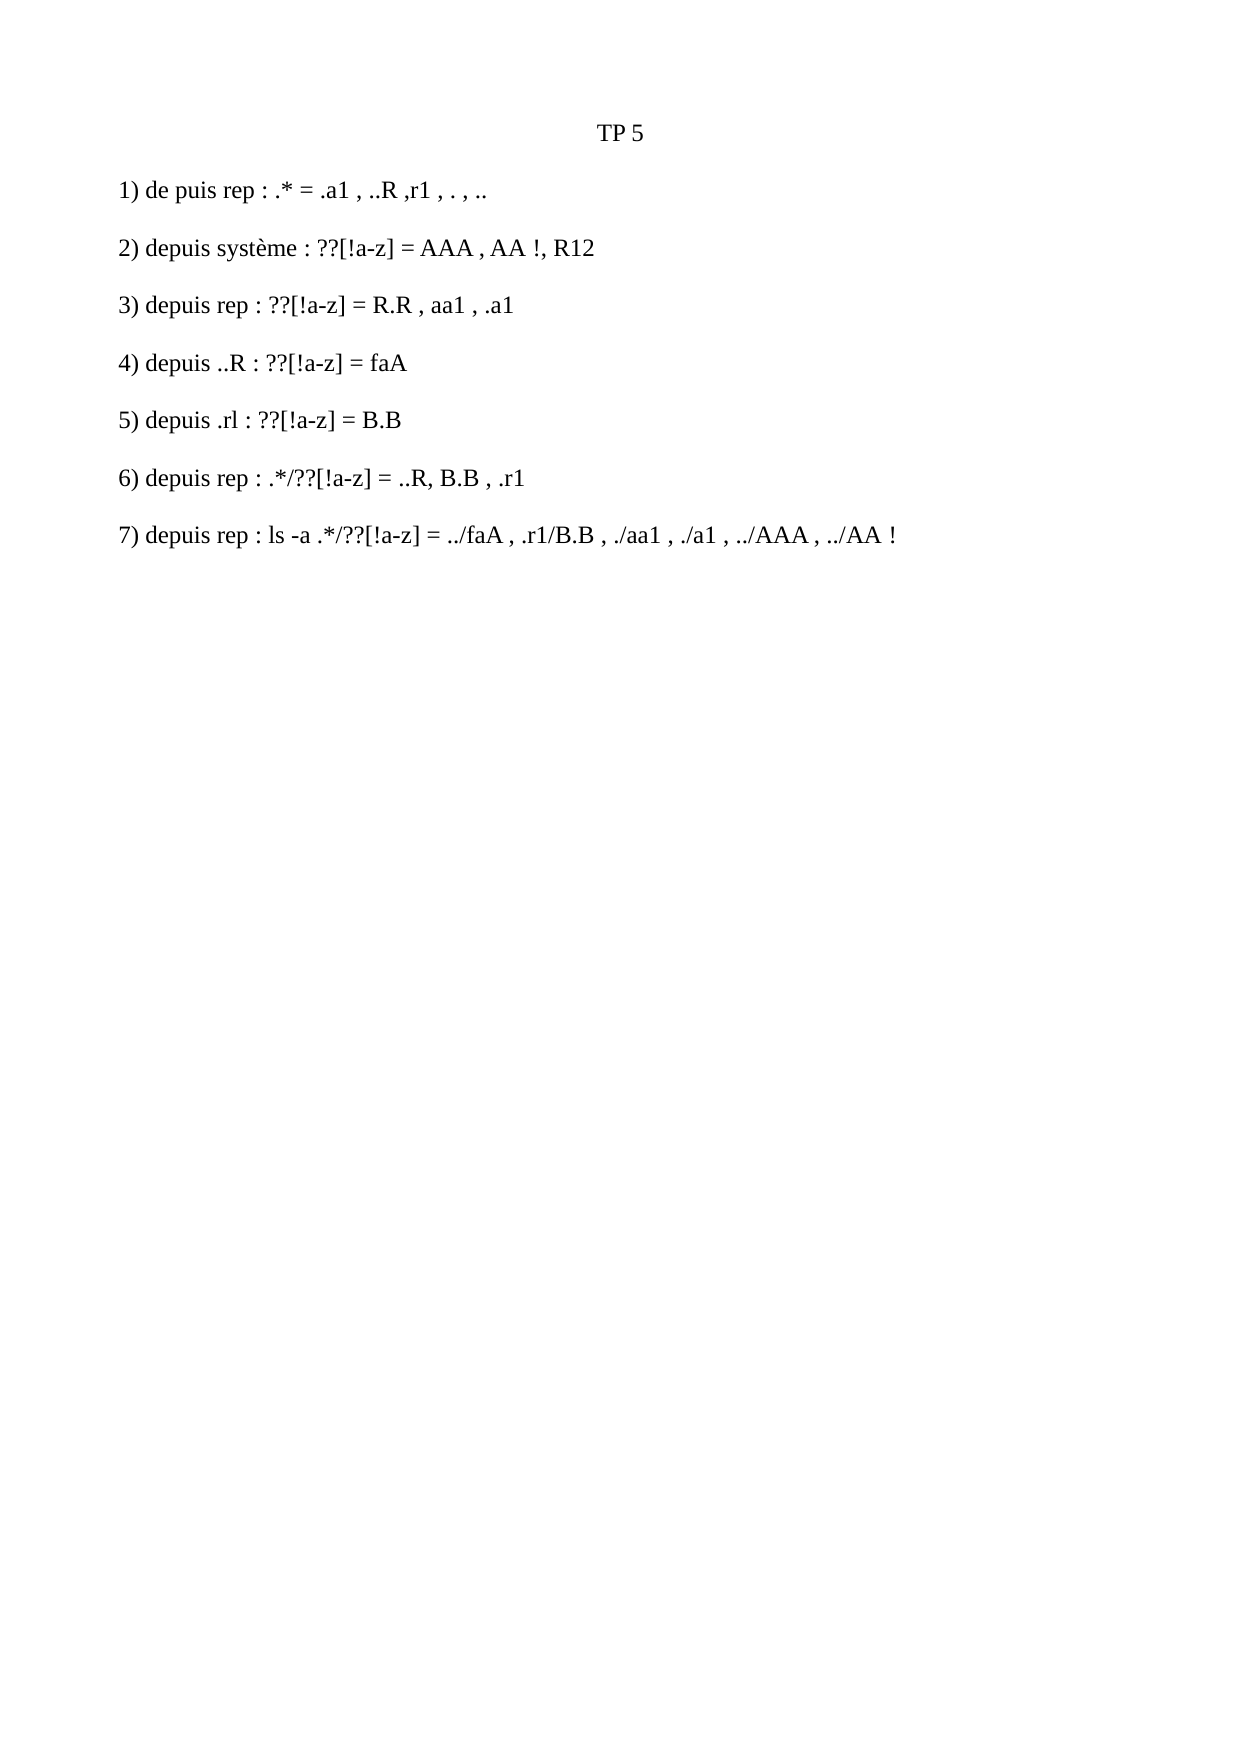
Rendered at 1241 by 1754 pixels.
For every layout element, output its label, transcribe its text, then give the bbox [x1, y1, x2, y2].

text 5) depuis .rl : ??[!a-z] = B.B [118, 406, 1122, 434]
text 2) depuis système : ??[!a-z] = AAA , AA !, R12 [118, 233, 1122, 262]
text 3) depuis rep : ??[!a-z] = R.R , aa1 , .a1 [118, 291, 1122, 319]
text 4) depuis ..R : ??[!a-z] = faA [118, 348, 1122, 377]
text TP 5 [118, 118, 1122, 147]
text 7) depuis rep : ls -a .*/??[!a-z] = ../faA , .r1/B.B , ./aa1 , ./a1 , ../AAA , ../AA ! [118, 521, 1122, 549]
text 1) de puis rep : .* = .a1 , ..R ,r1 , . , .. [118, 176, 1122, 204]
text 6) depuis rep : .*/??[!a-z] = ..R, B.B , .r1 [118, 463, 1122, 492]
